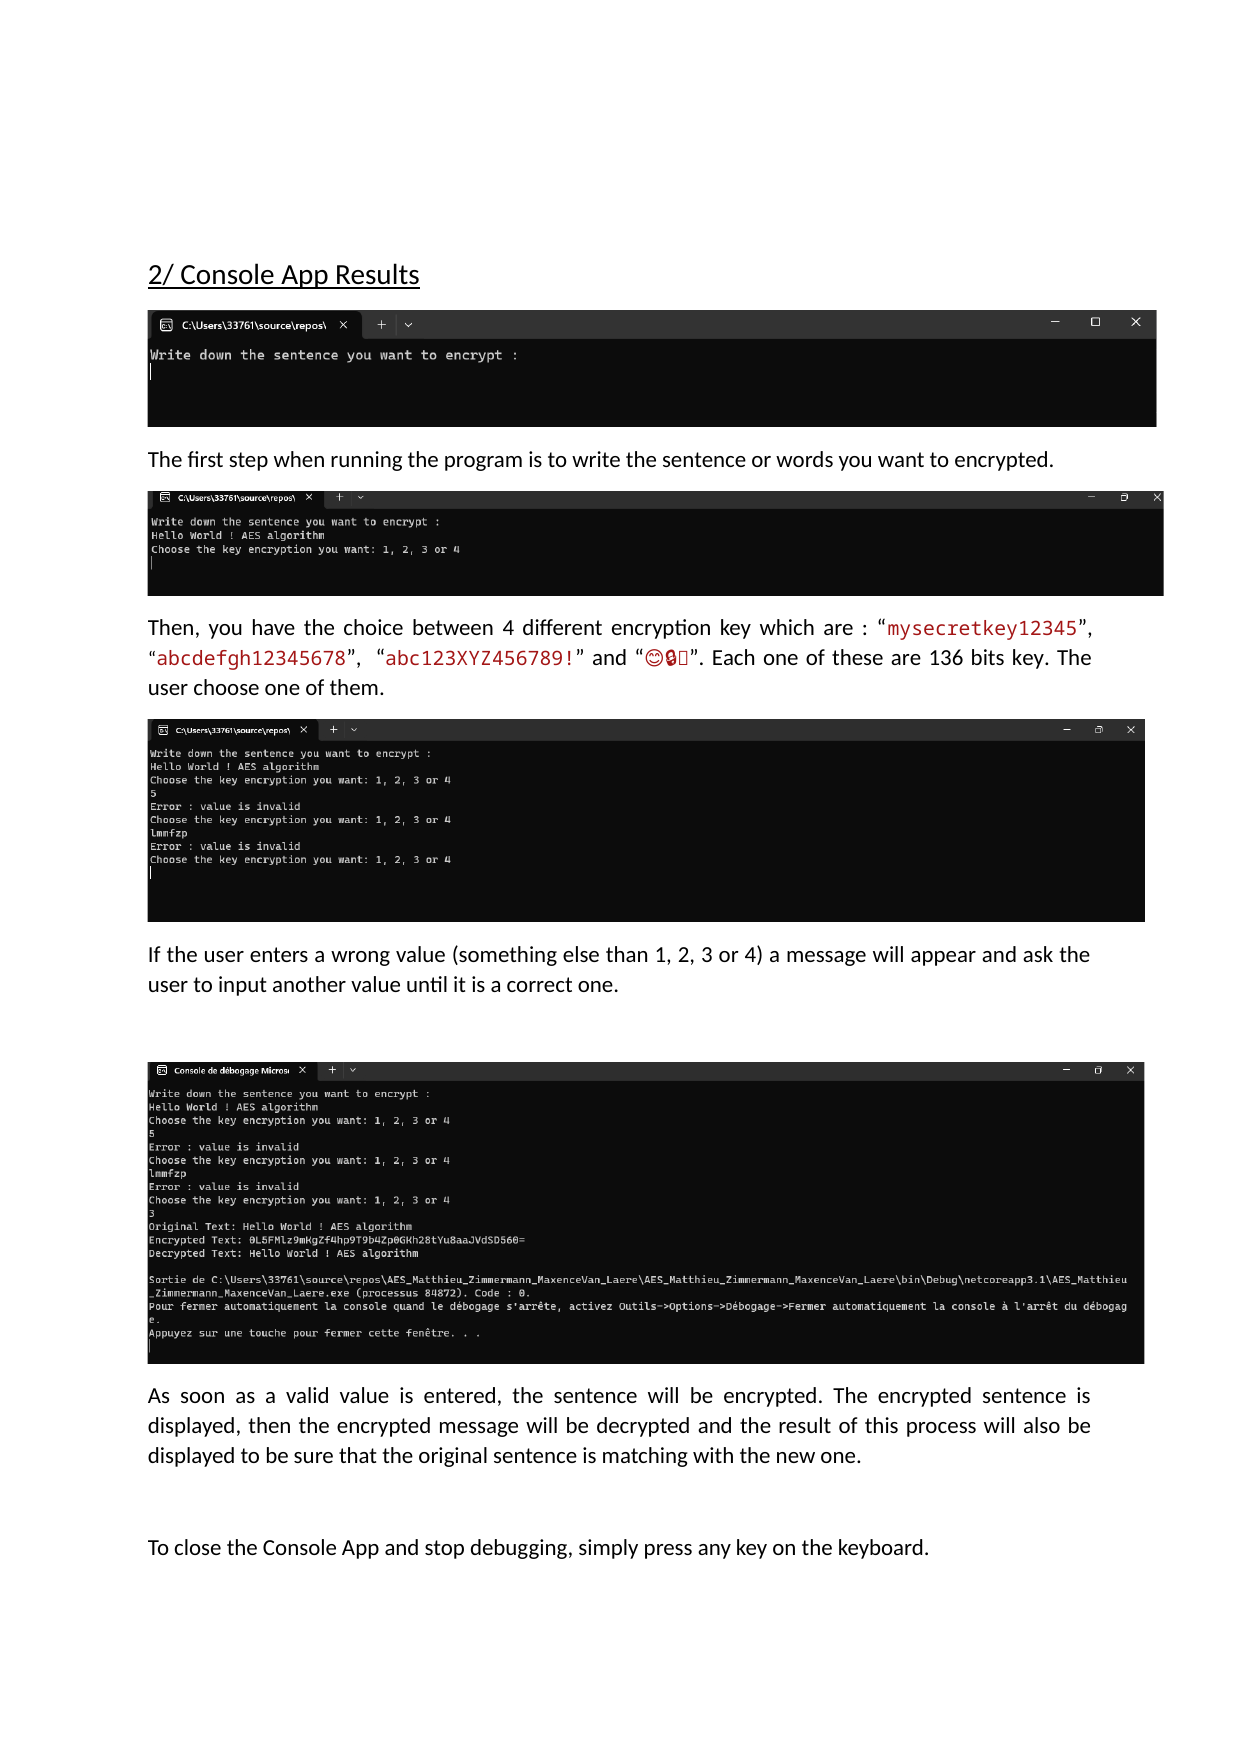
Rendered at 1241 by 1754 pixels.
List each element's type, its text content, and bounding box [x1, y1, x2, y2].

text 2/ Console App Results [148, 256, 1093, 292]
text The first step when running the program is to write the sentence or words you want to encrypted. [148, 445, 1093, 473]
text As soon as a valid value is entered, the sentence will be encrypted. The encrypted sentence is displayed, then the encrypted message will be decrypted and the result of this process will also be displayed to be sure that the original sentence is matching with the new one. [148, 1381, 1093, 1469]
text If the user enters a wrong value (something else than 1, 2, 3 or 4) a message will appear and ask the user to input another value until it is a correct one. [148, 940, 1093, 998]
text To close the Console App and stop debugging, simply press any key on the keyboard. [148, 1533, 1093, 1562]
text Then, you have the choice between 4 different encryption key which are : “mysecretkey12345”, “abcdefgh12345678”, “abc123XYZ456789!” and “😊🎶🔒🌈”. Each one of these are 136 bits key. The user choose one of them. [148, 613, 1093, 701]
